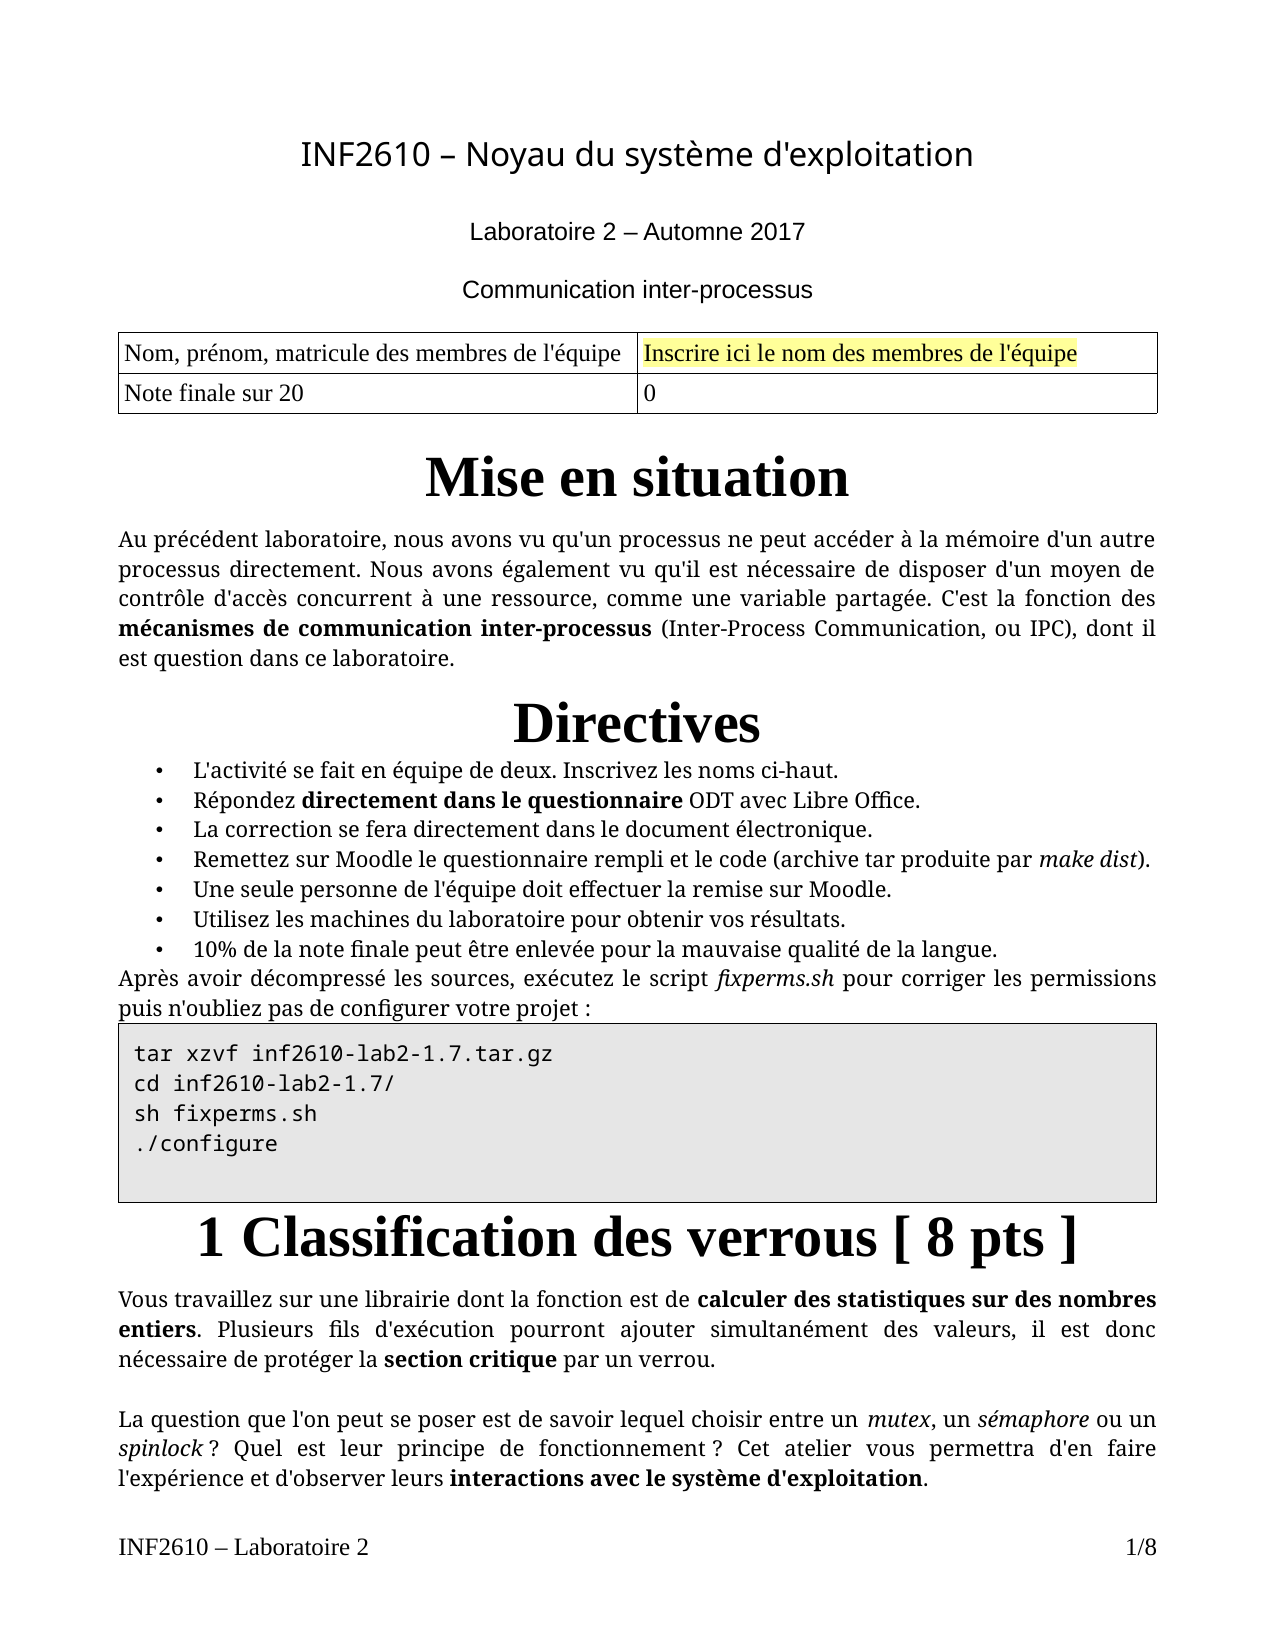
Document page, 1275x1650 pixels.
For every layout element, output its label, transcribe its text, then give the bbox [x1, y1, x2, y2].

text cd inf2610-lab2-1.7/ [119, 1053, 1156, 1083]
text Vous travaillez sur une librairie dont la fonction est de calculer des statistiques sur des nombres entiers. Plusieurs fils d'exécution pourront ajouter simultanément des valeurs, il est donc nécessaire de protéger la section critique par un verrou. [118, 1284, 1157, 1374]
list Une seule personne de l'équipe doit effectuer la remise sur Moodle. [156, 874, 1157, 904]
text La question que l'on peut se poser est de savoir lequel choisir entre un mutex, un sémaphore ou un spinlock ? Quel est leur principe de fonctionnement ? Cet atelier vous permettra d'en faire l'expérience et d'observer leurs interactions avec le système d'exploitation. [118, 1404, 1157, 1493]
text Après avoir décompressé les sources, exécutez le script fixperms.sh pour corriger les permissions puis n'oubliez pas de configurer votre projet : [118, 963, 1157, 1023]
list Utilisez les machines du laboratoire pour obtenir vos résultats. [156, 904, 1157, 934]
list Remettez sur Moodle le questionnaire rempli et le code (archive tar produite par make dist). [156, 844, 1157, 874]
table_cell 0 [638, 374, 1157, 413]
text Communication inter-processus [118, 275, 1157, 303]
text Au précédent laboratoire, nous avons vu qu'un processus ne peut accéder à la mémoire d'un autre processus directement. Nous avons également vu qu'il est nécessaire de disposer d'un moyen de contrôle d'accès concurrent à une ressource, comme une variable partagée. C'est la fonction des mécanismes de communication inter-processus (Inter-Process Communication, ou IPC), dont il est question dans ce laboratoire. [118, 524, 1157, 673]
subtitle Directives [118, 688, 1157, 755]
text ./configure [119, 1112, 1156, 1142]
text tar xzvf inf2610-lab2-1.7.tar.gz [119, 1024, 1156, 1053]
list Répondez directement dans le questionnaire ODT avec Libre Office. [156, 785, 1157, 814]
list 10% de la note finale peut être enlevée pour la mauvaise qualité de la langue. [156, 934, 1157, 963]
subtitle Mise en situation [118, 442, 1157, 509]
list L'activité se fait en équipe de deux. Inscrivez les noms ci-haut. [156, 755, 1157, 785]
subtitle Classification des verrous [ 8 pts ] [118, 1203, 1157, 1269]
text sh fixperms.sh [119, 1083, 1156, 1112]
text Laboratoire 2 – Automne 2017 [118, 217, 1157, 246]
text INF2610 – Noyau du système d'exploitation [118, 131, 1157, 176]
table_header Nom, prénom, matricule des membres de l'équipe [119, 333, 637, 373]
table_header Inscrire ici le nom des membres de l'équipe [638, 333, 1157, 373]
table_cell Note finale sur 20 [119, 374, 637, 413]
list La correction se fera directement dans le document électronique. [156, 814, 1157, 844]
